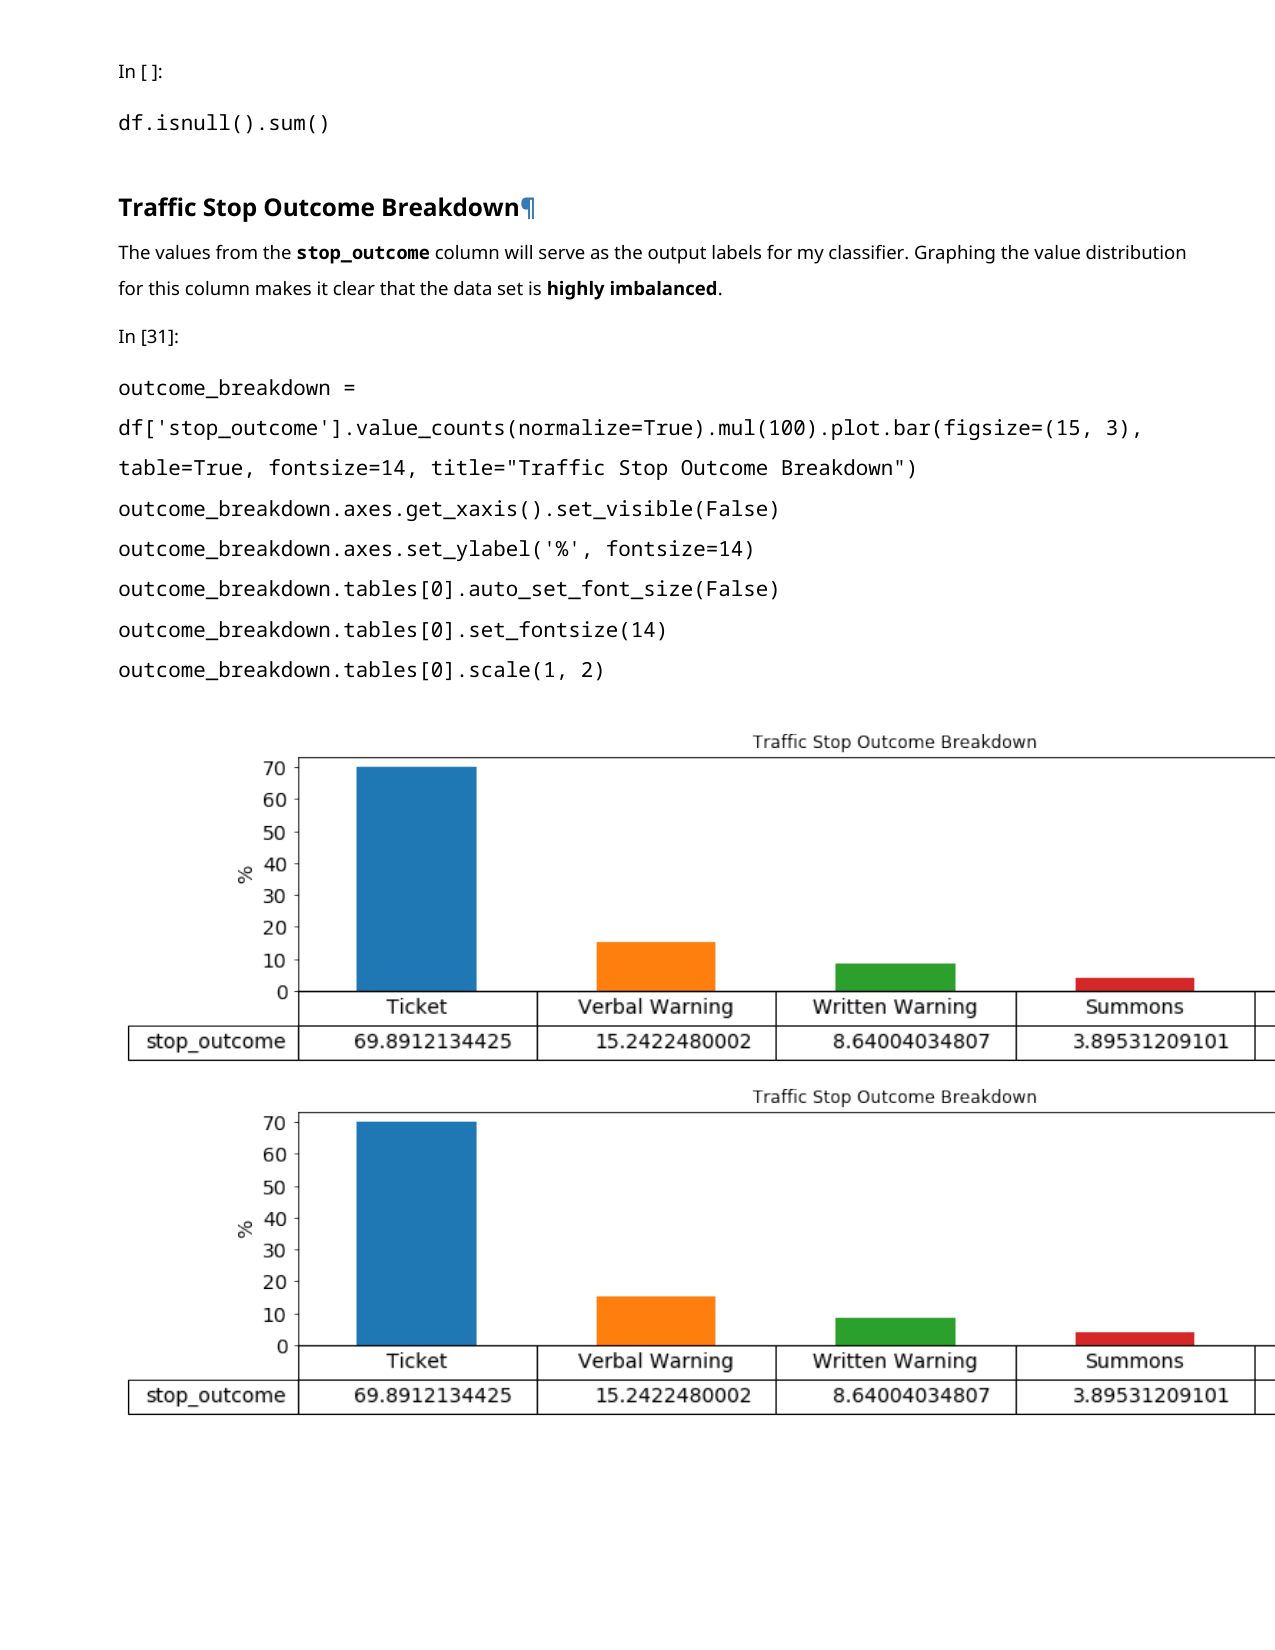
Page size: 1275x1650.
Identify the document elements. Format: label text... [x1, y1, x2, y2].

text In [ ]: [118, 59, 1216, 84]
text In [31]: [118, 324, 1216, 349]
text df.isnull().sum() [118, 108, 1216, 136]
text outcome_breakdown.tables[0].auto_set_font_size(False) [118, 574, 1216, 603]
picture [118, 725, 1275, 1070]
picture [118, 1079, 1275, 1424]
text The values from the stop_outcome column will serve as the output labels for my classifier. Graphing the value distribution for this column makes it clear that the data set is highly imbalanced. [118, 239, 1216, 301]
text outcome_breakdown.tables[0].scale(1, 2) [118, 655, 1216, 683]
subtitle Traffic Stop Outcome Breakdown¶ [118, 190, 1216, 223]
text outcome_breakdown = df['stop_outcome'].value_counts(normalize=True).mul(100).plot.bar(figsize=(15, 3), table=True, fontsize=14, title="Traffic Stop Outcome Breakdown") [118, 373, 1216, 482]
text outcome_breakdown.tables[0].set_fontsize(14) [118, 615, 1216, 643]
text outcome_breakdown.axes.get_xaxis().set_visible(False) [118, 494, 1216, 522]
text outcome_breakdown.axes.set_ylabel('%', fontsize=14) [118, 534, 1216, 563]
